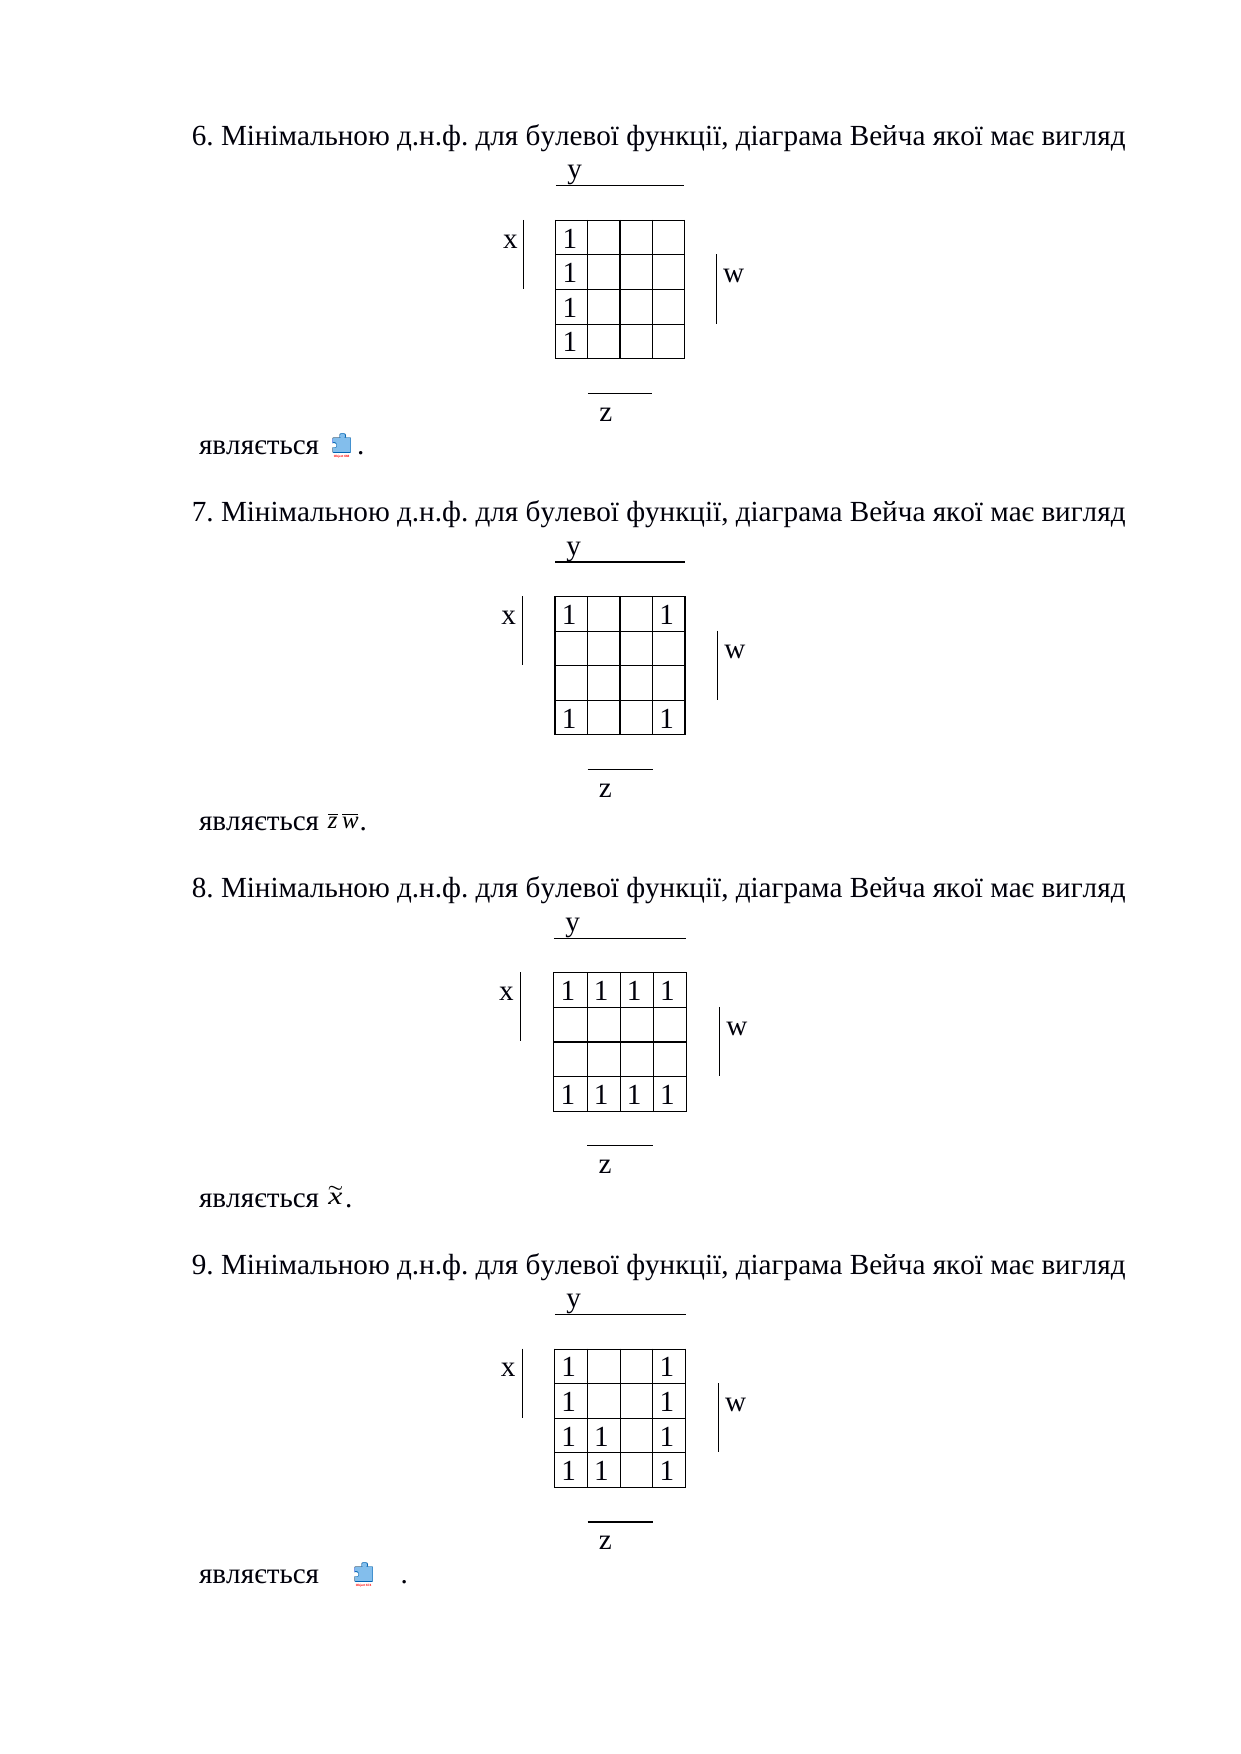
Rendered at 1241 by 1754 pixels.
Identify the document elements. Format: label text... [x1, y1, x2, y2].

table_cell [653, 1112, 686, 1145]
table_cell [718, 596, 750, 631]
table_cell [620, 186, 652, 220]
table_cell 1 [556, 290, 587, 323]
table_cell [686, 938, 719, 972]
table_cell 1 [555, 1384, 587, 1418]
table_cell [555, 1488, 587, 1521]
table_cell [685, 324, 716, 358]
table_cell [620, 394, 652, 427]
table_cell 1 [588, 1453, 620, 1487]
text 9. Мінімальною д.н.ф. для булевої функції, діаграма Вейча якої має вигляд [118, 1247, 1194, 1280]
table_cell [588, 701, 619, 734]
table_cell [488, 1007, 520, 1041]
table_cell [716, 393, 748, 427]
table_header [521, 904, 554, 938]
table_cell 1 [653, 597, 684, 631]
table_cell [620, 1488, 653, 1521]
table_cell [522, 1418, 554, 1452]
table_cell [620, 1315, 653, 1348]
table_cell 1 [621, 973, 653, 1007]
table_cell [488, 1041, 521, 1076]
table_cell [588, 563, 620, 596]
table_cell 1 [588, 973, 620, 1007]
table_cell [489, 1314, 522, 1348]
table_cell [588, 666, 619, 700]
table_cell [523, 1349, 554, 1383]
table_cell 1 [588, 1077, 620, 1111]
table_cell [686, 700, 717, 734]
table_cell [587, 1112, 620, 1145]
table_cell 1 [653, 701, 684, 734]
table_cell [718, 1487, 751, 1521]
table_cell 1 [555, 1350, 587, 1383]
table_cell [588, 1350, 620, 1383]
table_cell [620, 770, 652, 803]
table_cell [720, 972, 752, 1007]
table_cell [716, 358, 748, 393]
table_cell [588, 1315, 620, 1348]
table_cell [522, 1487, 555, 1521]
table_cell [621, 1419, 652, 1452]
table_cell [588, 255, 619, 289]
table_cell [620, 1112, 653, 1145]
table_header [620, 152, 652, 185]
table_cell [522, 1521, 555, 1556]
table_cell [556, 393, 588, 427]
table_cell [653, 1145, 686, 1180]
table_cell [686, 665, 717, 700]
table_cell [718, 1452, 751, 1487]
table_cell 1 [654, 973, 686, 1007]
table_cell [521, 1145, 554, 1180]
table_cell [718, 1349, 751, 1383]
table_cell [718, 734, 750, 769]
table_cell [654, 1043, 686, 1076]
table_cell x [488, 972, 520, 1007]
table_header y [554, 904, 587, 938]
table_cell [654, 1008, 686, 1041]
table_header [653, 1280, 686, 1314]
table_cell 1 [653, 1453, 685, 1487]
table_cell [523, 1383, 554, 1418]
table_cell [686, 1349, 718, 1383]
table_cell [685, 289, 716, 323]
table_cell [720, 1145, 752, 1180]
table_cell [492, 289, 524, 323]
table_cell [524, 185, 556, 220]
table_header [620, 1280, 653, 1314]
table_cell w [719, 1383, 751, 1418]
table_cell 1 [653, 1384, 685, 1418]
table_header [684, 152, 716, 185]
table_cell x [490, 596, 522, 631]
table_cell [488, 1111, 521, 1145]
table_cell [492, 358, 524, 393]
table_cell [490, 631, 522, 665]
table_cell [716, 220, 748, 254]
table_cell [621, 597, 652, 631]
table_cell 1 [556, 255, 587, 289]
table_cell [489, 1452, 522, 1487]
table_cell [653, 632, 684, 665]
table_header [718, 1280, 751, 1314]
table_cell 1 [555, 1453, 587, 1487]
table_cell 1 [588, 1419, 620, 1452]
table_cell 1 [554, 1077, 587, 1111]
table_header [686, 904, 719, 938]
table_cell [555, 563, 587, 596]
table_cell 1 [556, 597, 587, 631]
table_cell [489, 1383, 522, 1418]
table_cell [718, 1314, 751, 1348]
table_cell 1 [621, 1077, 653, 1111]
table_cell 1 [653, 1350, 685, 1383]
table_cell [684, 393, 716, 427]
table_cell [686, 1383, 718, 1418]
table_cell 1 [556, 325, 587, 358]
table_cell [555, 1315, 587, 1348]
table_header y [556, 152, 588, 185]
table_cell [620, 563, 652, 596]
table_cell [718, 700, 750, 734]
table_cell [620, 939, 653, 972]
table_cell [489, 1521, 522, 1556]
table_cell [490, 769, 522, 803]
table_cell [687, 972, 719, 1007]
table_cell [555, 769, 587, 803]
table_cell [524, 220, 555, 254]
table_cell [686, 1487, 718, 1521]
table_cell [523, 700, 554, 734]
table_cell [524, 393, 556, 427]
table_cell [555, 735, 587, 769]
table_cell [620, 359, 652, 393]
table_cell [653, 255, 684, 289]
table_header [653, 528, 685, 561]
table_cell [522, 1314, 555, 1348]
table_cell [554, 1008, 587, 1041]
table_cell [685, 561, 717, 596]
table_cell [621, 290, 652, 323]
table_header [720, 904, 752, 938]
table_cell [588, 325, 619, 358]
table_cell [521, 1111, 554, 1145]
table_cell w [717, 254, 748, 289]
table_cell [620, 735, 652, 769]
table_cell [687, 1076, 719, 1111]
table_cell [621, 632, 652, 665]
table_header [716, 152, 748, 185]
table_cell [556, 186, 588, 220]
table_cell [621, 701, 652, 734]
table_cell [524, 358, 556, 393]
table_cell [720, 1111, 752, 1145]
table_cell [653, 1488, 686, 1521]
table_cell [621, 1384, 652, 1418]
table_cell [490, 734, 522, 769]
text 6. Мінімальною д.н.ф. для булевої функції, діаграма Вейча якої має вигляд [118, 118, 1194, 152]
table_cell [685, 734, 717, 769]
table_cell [490, 561, 522, 596]
table_cell [687, 1041, 719, 1076]
table_cell [588, 1488, 620, 1521]
table_cell [588, 186, 620, 220]
table_cell [490, 700, 522, 734]
table_cell [718, 665, 750, 700]
table_cell [588, 1384, 620, 1418]
table_cell [492, 393, 524, 427]
table_cell [718, 1521, 751, 1556]
table_header [588, 1280, 620, 1314]
table_header [488, 904, 521, 938]
table_cell [521, 1041, 553, 1076]
table_header [490, 528, 522, 561]
table_cell [685, 254, 716, 289]
table_cell [492, 324, 524, 358]
table_cell [488, 1076, 521, 1111]
table_cell 1 [653, 1419, 685, 1452]
table_cell z [588, 1523, 620, 1556]
table_cell [588, 290, 619, 323]
table_cell [554, 1043, 587, 1076]
table_cell [521, 1076, 553, 1111]
table_cell [554, 1145, 587, 1180]
table_cell [524, 324, 555, 358]
table_header [718, 528, 750, 561]
table_cell [588, 1043, 620, 1076]
table_cell z [588, 394, 620, 427]
table_cell [488, 938, 521, 972]
table_cell [686, 1521, 718, 1556]
table_cell [521, 938, 554, 972]
table_cell [653, 1521, 686, 1556]
table_cell x [489, 1349, 522, 1383]
table_cell [720, 938, 752, 972]
table_cell [687, 1007, 719, 1041]
table_cell [653, 290, 684, 323]
table_cell [523, 561, 555, 596]
table_cell [684, 185, 716, 220]
text 7. Мінімальною д.н.ф. для булевої функції, діаграма Вейча якої має вигляд [118, 494, 1194, 528]
table_cell [686, 1418, 718, 1452]
table_cell [523, 596, 554, 631]
table_cell [652, 393, 684, 427]
table_cell [488, 1145, 521, 1180]
table_cell [685, 769, 717, 803]
table_cell [621, 1008, 653, 1041]
table_header [588, 152, 620, 185]
table_cell [554, 1112, 587, 1145]
table_cell [653, 1315, 686, 1348]
table_cell [524, 254, 555, 289]
table_header [653, 904, 686, 938]
text являється . [118, 803, 1194, 837]
table_header [524, 152, 556, 185]
text 8. Мінімальною д.н.ф. для булевої функції, діаграма Вейча якої має вигляд [118, 871, 1194, 904]
table_cell [621, 255, 652, 289]
table_cell [523, 769, 555, 803]
table_cell [720, 1076, 752, 1111]
table_cell [523, 631, 554, 665]
table_cell [653, 325, 684, 358]
table_cell [718, 769, 750, 803]
table_cell 1 [654, 1077, 686, 1111]
table_cell [686, 1314, 718, 1348]
table_cell [588, 221, 619, 254]
table_cell [717, 289, 748, 323]
text являється . [118, 427, 1194, 461]
table_cell [588, 359, 620, 393]
table_header [588, 528, 620, 561]
table_cell [653, 735, 685, 769]
table_header [587, 904, 620, 938]
table_cell x [492, 220, 523, 254]
table_cell w [720, 1007, 752, 1041]
table_cell [521, 1007, 553, 1041]
table_cell [621, 1350, 652, 1383]
table_cell z [587, 1146, 620, 1180]
table_cell [556, 359, 588, 393]
table_cell 1 [554, 973, 587, 1007]
table_cell [653, 221, 684, 254]
table_cell [716, 324, 748, 358]
text являється . [118, 1180, 1194, 1213]
table_cell [653, 939, 686, 972]
table_cell [588, 597, 619, 631]
table_cell [720, 1041, 752, 1076]
table_cell [621, 325, 652, 358]
table_cell [653, 769, 685, 803]
table_header [685, 528, 717, 561]
table_cell [621, 221, 652, 254]
table_header [489, 1280, 522, 1314]
table_cell [653, 666, 684, 700]
table_header [522, 1280, 555, 1314]
text являється . [118, 1556, 1194, 1589]
table_cell [719, 1418, 751, 1452]
table_header [652, 152, 684, 185]
table_cell [523, 665, 554, 700]
table_cell 1 [556, 221, 587, 254]
table_cell [490, 665, 522, 700]
table_cell [684, 358, 716, 393]
table_cell [522, 1452, 554, 1487]
table_header [523, 528, 555, 561]
table_cell [556, 632, 587, 665]
table_header [686, 1280, 718, 1314]
table_cell [492, 254, 523, 289]
table_cell [686, 1452, 718, 1487]
table_cell [621, 1043, 653, 1076]
table_cell [489, 1418, 522, 1452]
table_cell [588, 632, 619, 665]
table_cell [620, 1523, 653, 1556]
table_cell [686, 631, 717, 665]
table_cell [686, 1111, 719, 1145]
table_cell 1 [555, 1419, 587, 1452]
table_cell [556, 666, 587, 700]
table_cell [652, 359, 684, 393]
table_cell [521, 972, 553, 1007]
table_cell 1 [556, 701, 587, 734]
table_cell [554, 939, 587, 972]
table_cell [652, 186, 684, 220]
table_header [492, 152, 524, 185]
table_header y [555, 528, 587, 561]
table_cell [588, 1008, 620, 1041]
table_cell z [588, 770, 620, 803]
table_header y [555, 1280, 587, 1314]
table_cell [685, 220, 716, 254]
table_cell [621, 1453, 652, 1487]
table_cell [620, 1146, 653, 1180]
table_cell [492, 185, 524, 220]
table_cell [555, 1521, 587, 1556]
table_cell [489, 1487, 522, 1521]
table_cell [587, 939, 620, 972]
table_cell w [718, 631, 750, 665]
table_cell [588, 735, 620, 769]
table_header [620, 528, 652, 561]
table_cell [524, 289, 555, 323]
table_header [620, 904, 653, 938]
table_cell [718, 561, 750, 596]
table_cell [621, 666, 652, 700]
table_cell [716, 185, 748, 220]
table_cell [686, 596, 717, 631]
table_cell [523, 734, 555, 769]
table_cell [653, 563, 685, 596]
table_cell [686, 1145, 719, 1180]
